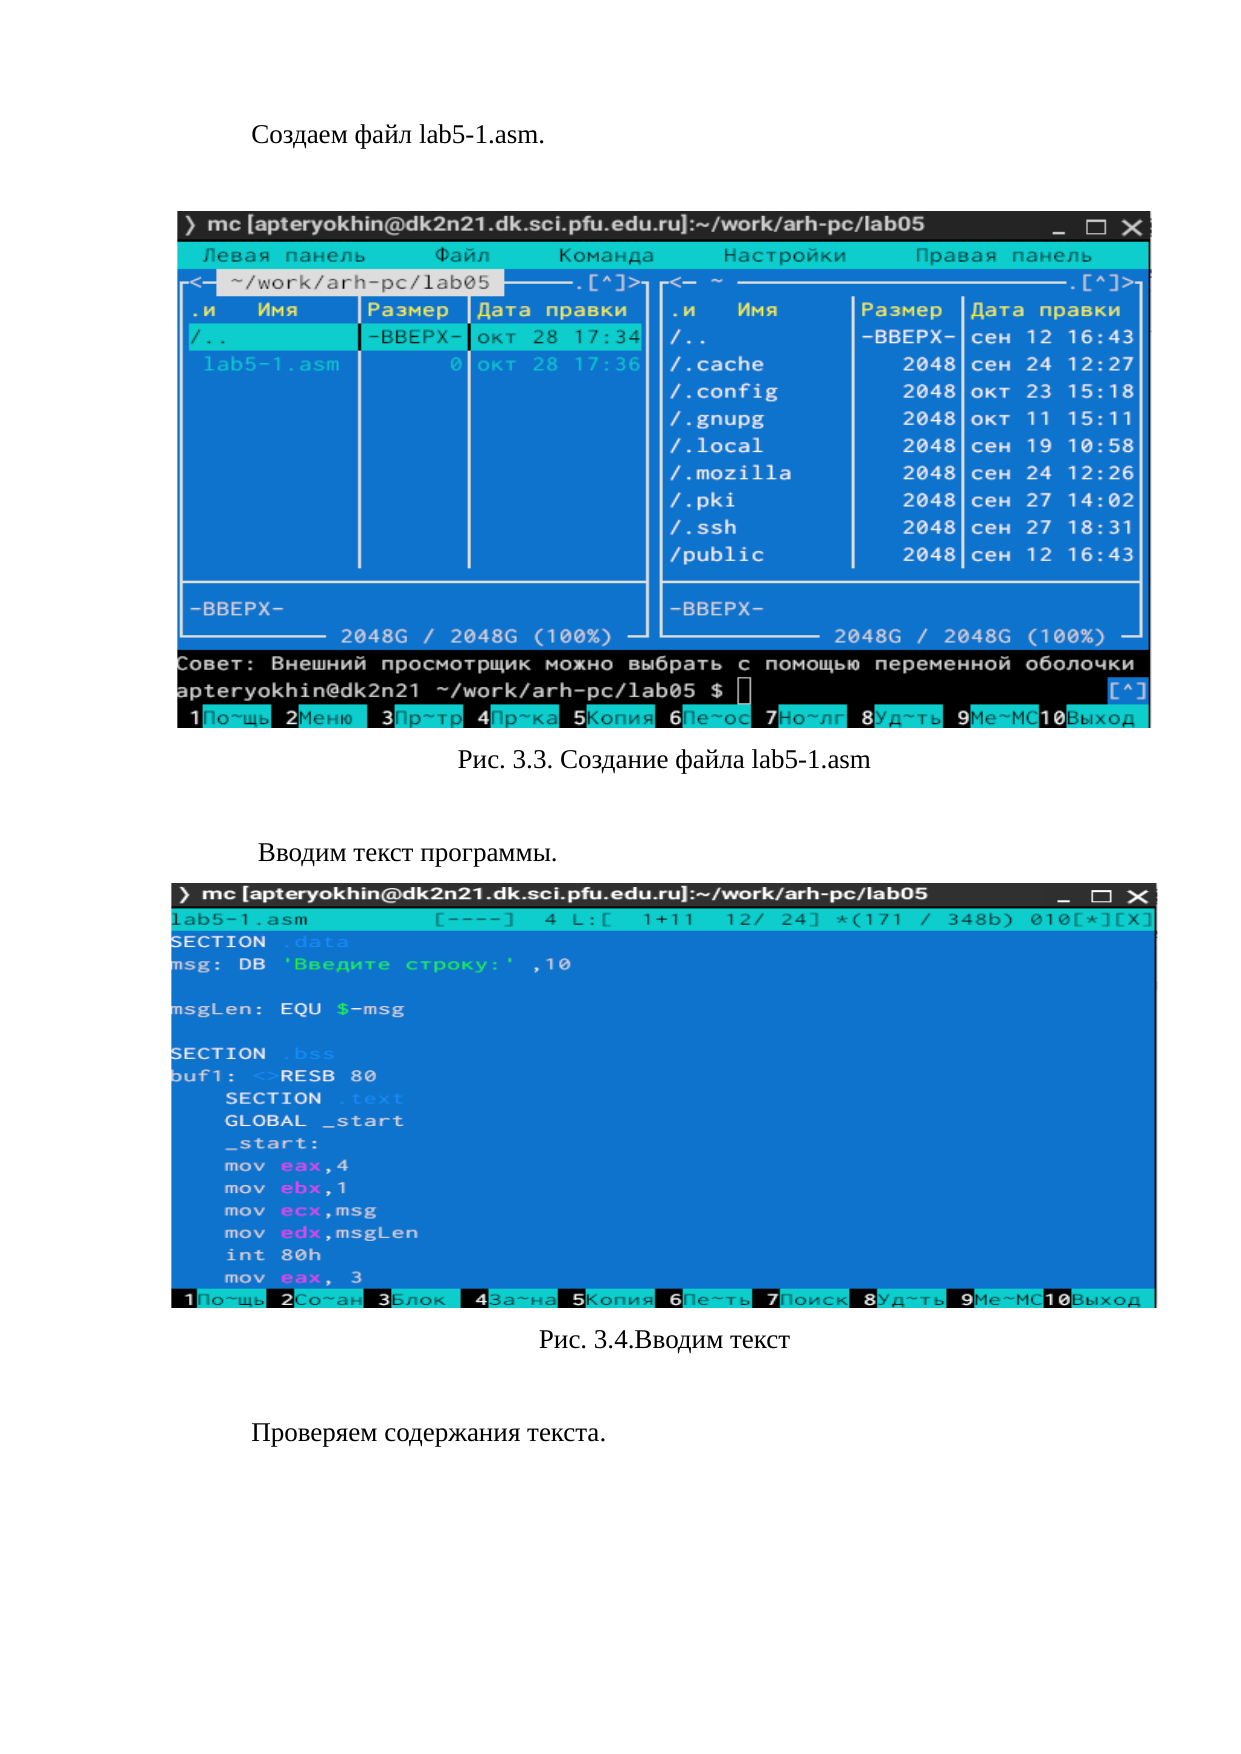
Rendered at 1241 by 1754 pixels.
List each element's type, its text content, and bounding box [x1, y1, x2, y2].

text Рис. 3.3. Создание файла lab5-1.asm [177, 728, 1152, 774]
text Рис. 3.4.Вводим текст [177, 1308, 1152, 1354]
picture [171, 883, 1158, 1308]
text Создаем файл lab5-1.asm. [177, 118, 1152, 149]
text Вводим текст программы. [177, 837, 1152, 868]
picture [177, 211, 1152, 728]
text Проверяем содержания текста. [177, 1417, 1152, 1448]
